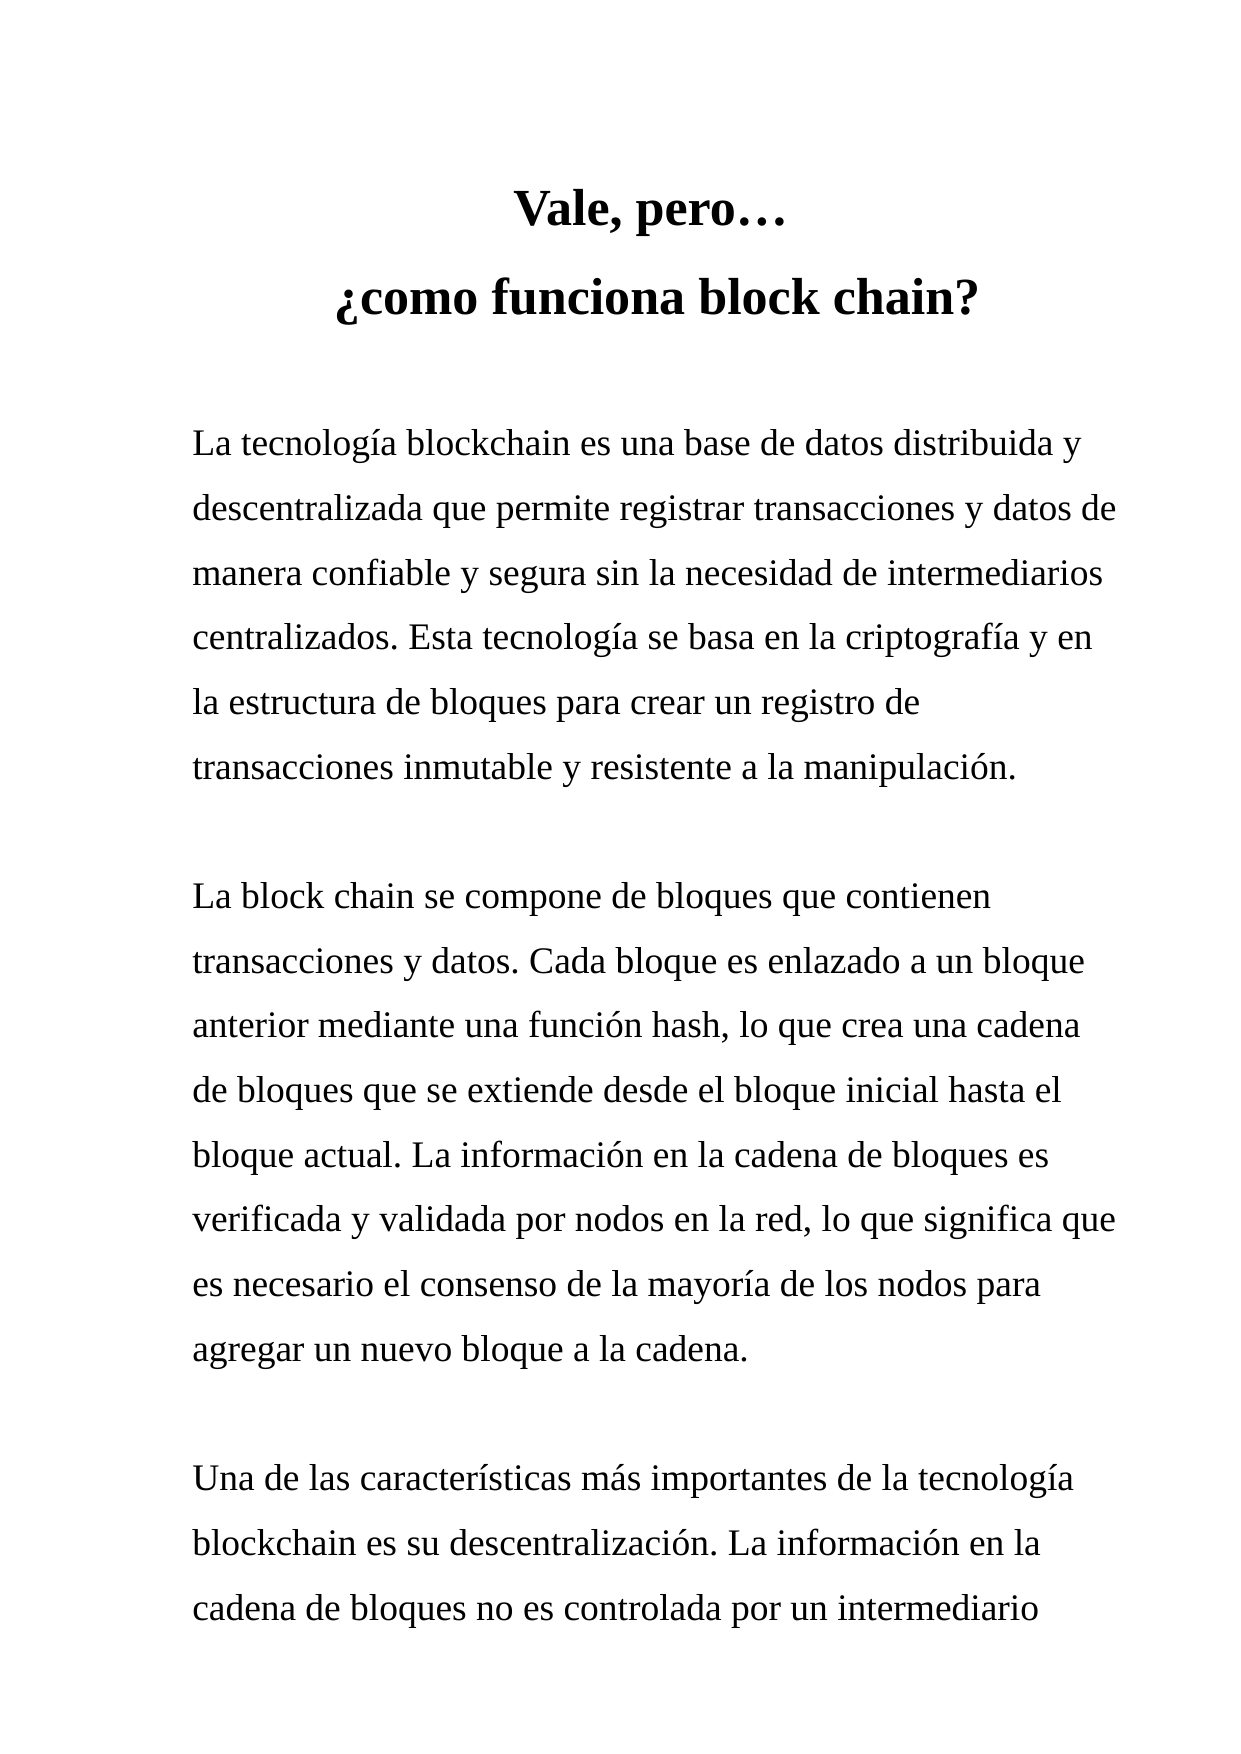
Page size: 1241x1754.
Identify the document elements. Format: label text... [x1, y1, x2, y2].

text Una de las características más importantes de la tecnología blockchain es su descentralización. La información en la cadena de bloques no es controlada por un intermediario [192, 1456, 1122, 1628]
text La tecnología blockchain es una base de datos distribuida y descentralizada que permite registrar transacciones y datos de manera confiable y segura sin la necesidad de intermediarios centralizados. Esta tecnología se basa en la criptografía y en la estructura de bloques para crear un registro de transacciones inmutable y resistente a la manipulación. [192, 421, 1122, 787]
text La block chain se compone de bloques que contienen transacciones y datos. Cada bloque es enlazado a un bloque anterior mediante una función hash, lo que crea una cadena de bloques que se extiende desde el bloque inicial hasta el bloque actual. La información en la cadena de bloques es verificada y validada por nodos en la red, lo que significa que es necesario el consenso de la mayoría de los nodos para agregar un nuevo bloque a la cadena. [192, 873, 1122, 1369]
text Vale, pero… [192, 176, 1122, 236]
text ¿como funciona block chain? [192, 266, 1122, 326]
